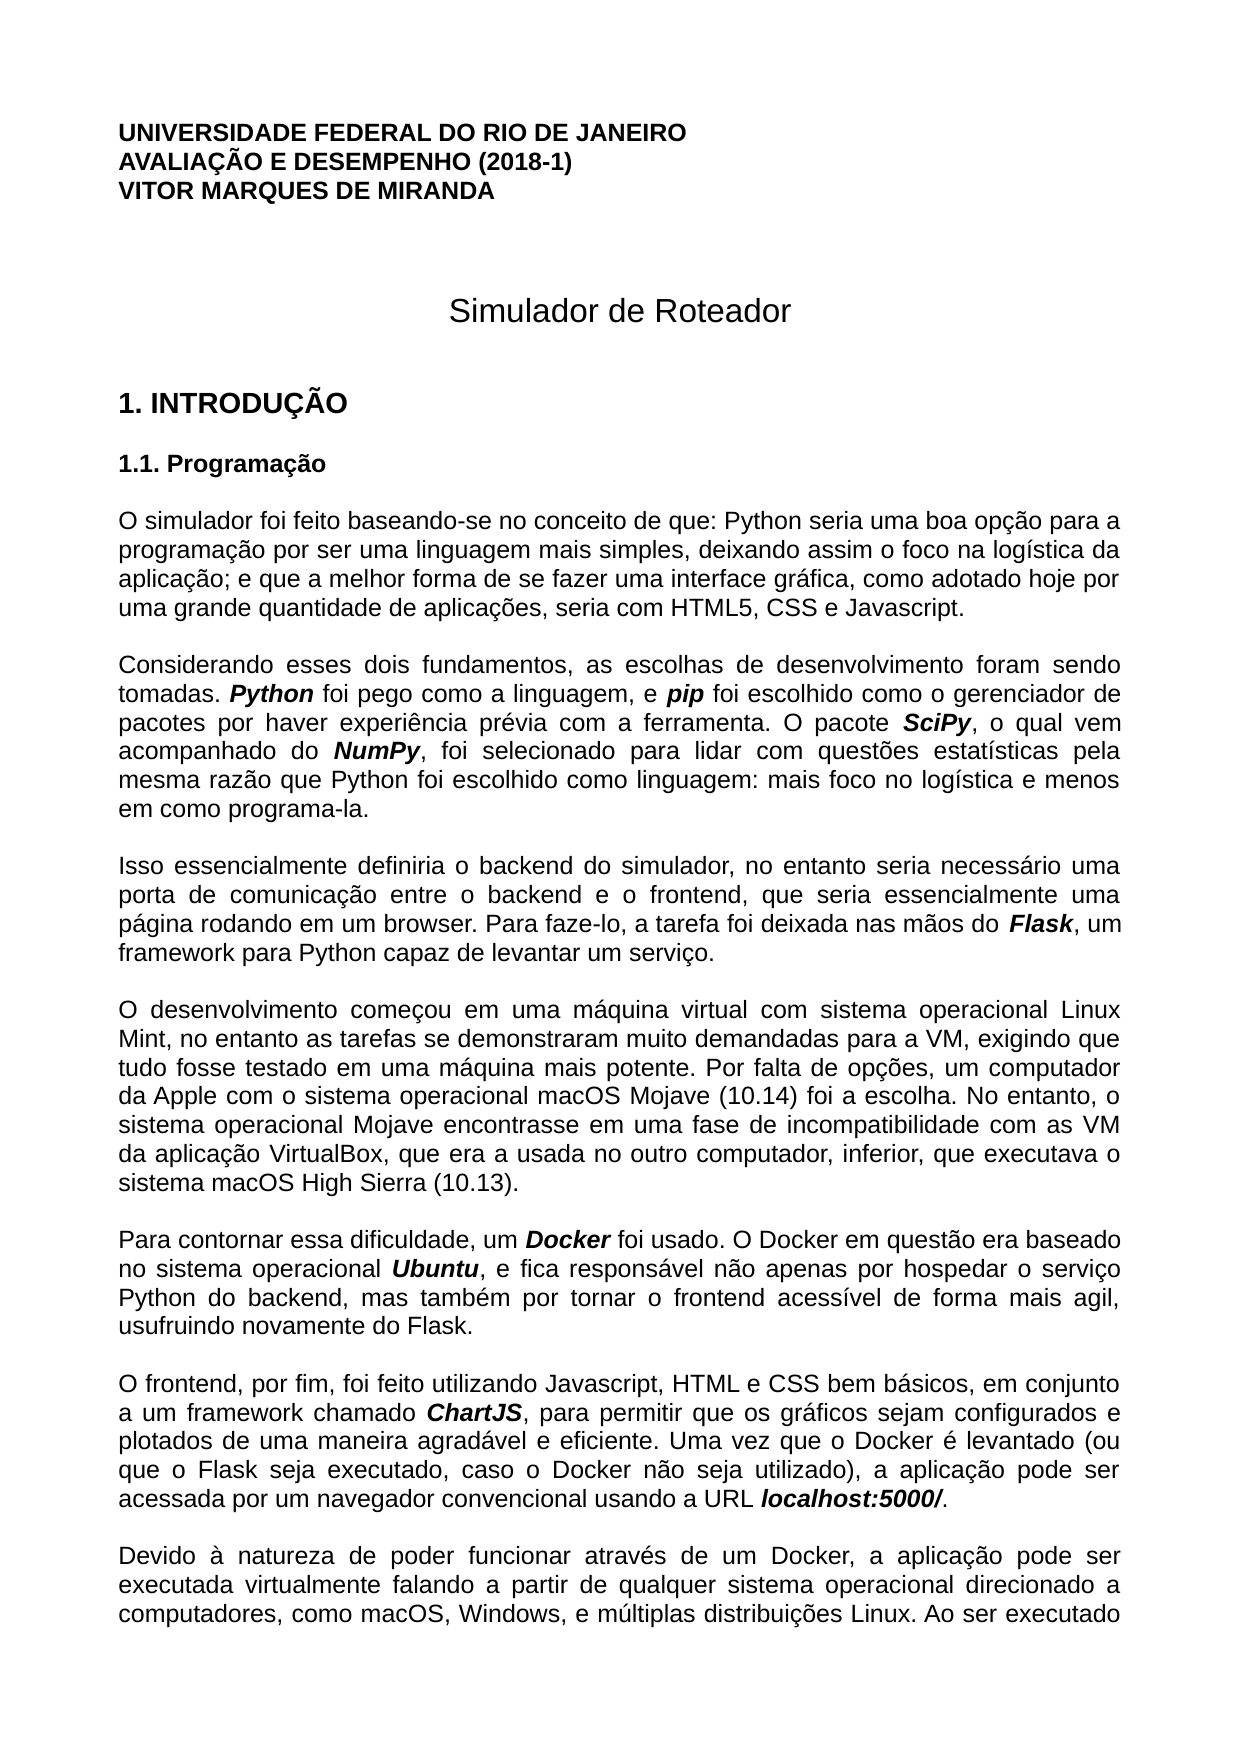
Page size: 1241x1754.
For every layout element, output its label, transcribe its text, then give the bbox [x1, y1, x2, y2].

text Devido à natureza de poder funcionar através de um Docker, a aplicação pode ser executada virtualmente falando a partir de qualquer sistema operacional direcionado a computadores, como macOS, Windows, e múltiplas distribuições Linux. Ao ser executado [118, 1541, 1122, 1628]
text Para contornar essa dificuldade, um Docker foi usado. O Docker em questão era baseado no sistema operacional Ubuntu, e fica responsável não apenas por hospedar o serviço Python do backend, mas também por tornar o frontend acessível de forma mais agil, usufruindo novamente do Flask. [118, 1225, 1122, 1340]
text UNIVERSIDADE FEDERAL DO RIO DE JANEIRO [118, 118, 1122, 147]
text O frontend, por fim, foi feito utilizando Javascript, HTML e CSS bem básicos, em conjunto a um framework chamado ChartJS, para permitir que os gráficos sejam configurados e plotados de uma maneira agradável e eficiente. Uma vez que o Docker é levantado (ou que o Flask seja executado, caso o Docker não seja utilizado), a aplicação pode ser acessada por um navegador convencional usando a URL localhost:5000/. [118, 1369, 1122, 1513]
text O desenvolvimento começou em uma máquina virtual com sistema operacional Linux Mint, no entanto as tarefas se demonstraram muito demandadas para a VM, exigindo que tudo fosse testado em uma máquina mais potente. Por falta de opções, um computador da Apple com o sistema operacional macOS Mojave (10.14) foi a escolha. No entanto, o sistema operacional Mojave encontrasse em uma fase de incompatibilidade com as VM da aplicação VirtualBox, que era a usada no outro computador, inferior, que executava o sistema macOS High Sierra (10.13). [118, 995, 1122, 1196]
text Isso essencialmente definiria o backend do simulador, no entanto seria necessário uma porta de comunicação entre o backend e o frontend, que seria essencialmente uma página rodando em um browser. Para faze-lo, a tarefa foi deixada nas mãos do Flask, um framework para Python capaz de levantar um serviço. [118, 851, 1122, 966]
text 1. INTRODUÇÃO [118, 387, 1122, 420]
text Simulador de Roteador [118, 291, 1122, 329]
text O simulador foi feito baseando-se no conceito de que: Python seria uma boa opção para a programação por ser uma linguagem mais simples, deixando assim o foco na logística da aplicação; e que a melhor forma de se fazer uma interface gráfica, como adotado hoje por uma grande quantidade de aplicações, seria com HTML5, CSS e Javascript. [118, 506, 1122, 621]
text AVALIAÇÃO E DESEMPENHO (2018-1) [118, 147, 1122, 176]
text Considerando esses dois fundamentos, as escolhas de desenvolvimento foram sendo tomadas. Python foi pego como a linguagem, e pip foi escolhido como o gerenciador de pacotes por haver experiência prévia com a ferramenta. O pacote SciPy, o qual vem acompanhado do NumPy, foi selecionado para lidar com questões estatísticas pela mesma razão que Python foi escolhido como linguagem: mais foco no logística e menos em como programa-la. [118, 650, 1122, 823]
text 1.1. Programação [118, 449, 1122, 478]
text VITOR MARQUES DE MIRANDA [118, 176, 1122, 204]
